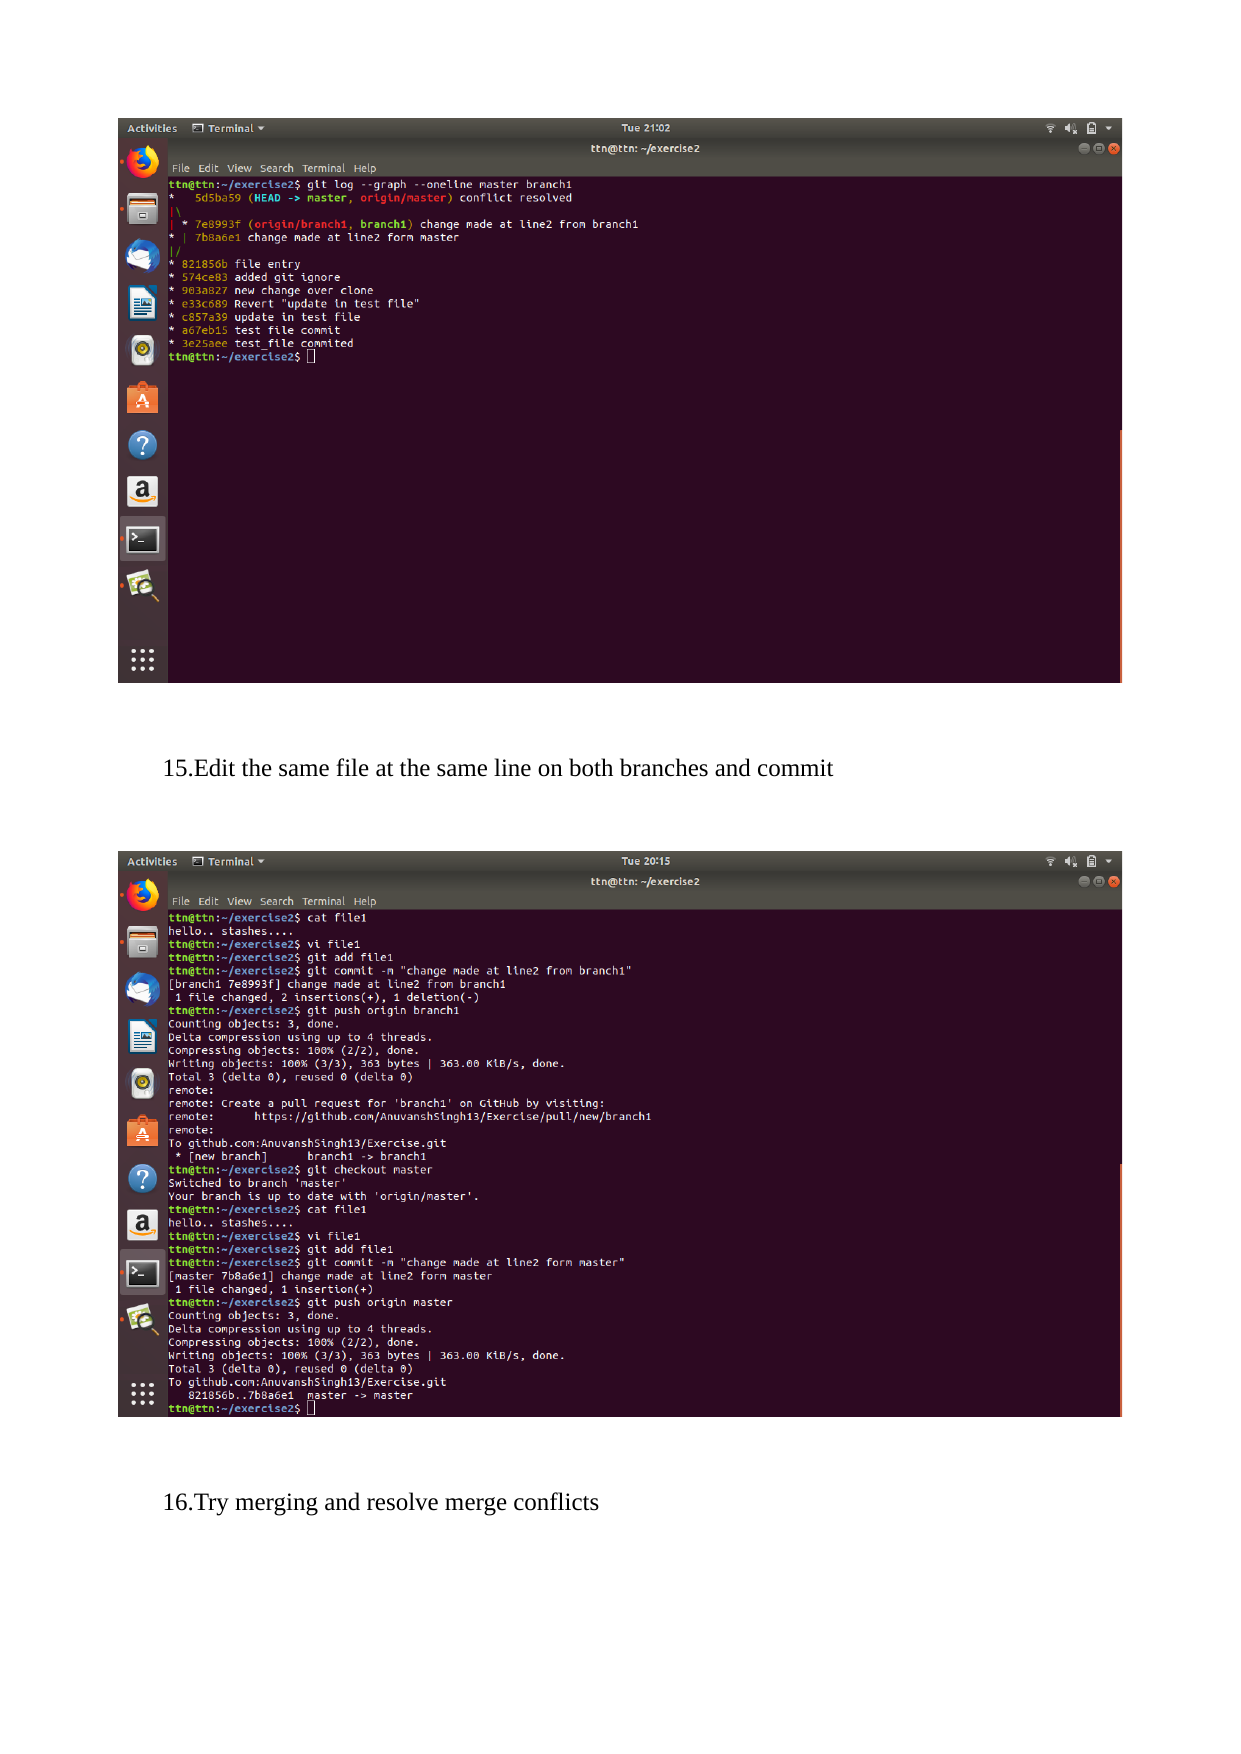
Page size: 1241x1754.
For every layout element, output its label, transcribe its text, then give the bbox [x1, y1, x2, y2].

picture [118, 851, 1123, 1417]
list Edit the same file at the same line on both branches and commit [162, 753, 1122, 782]
picture [118, 118, 1123, 683]
list Try merging and resolve merge conflicts [162, 1487, 1122, 1515]
